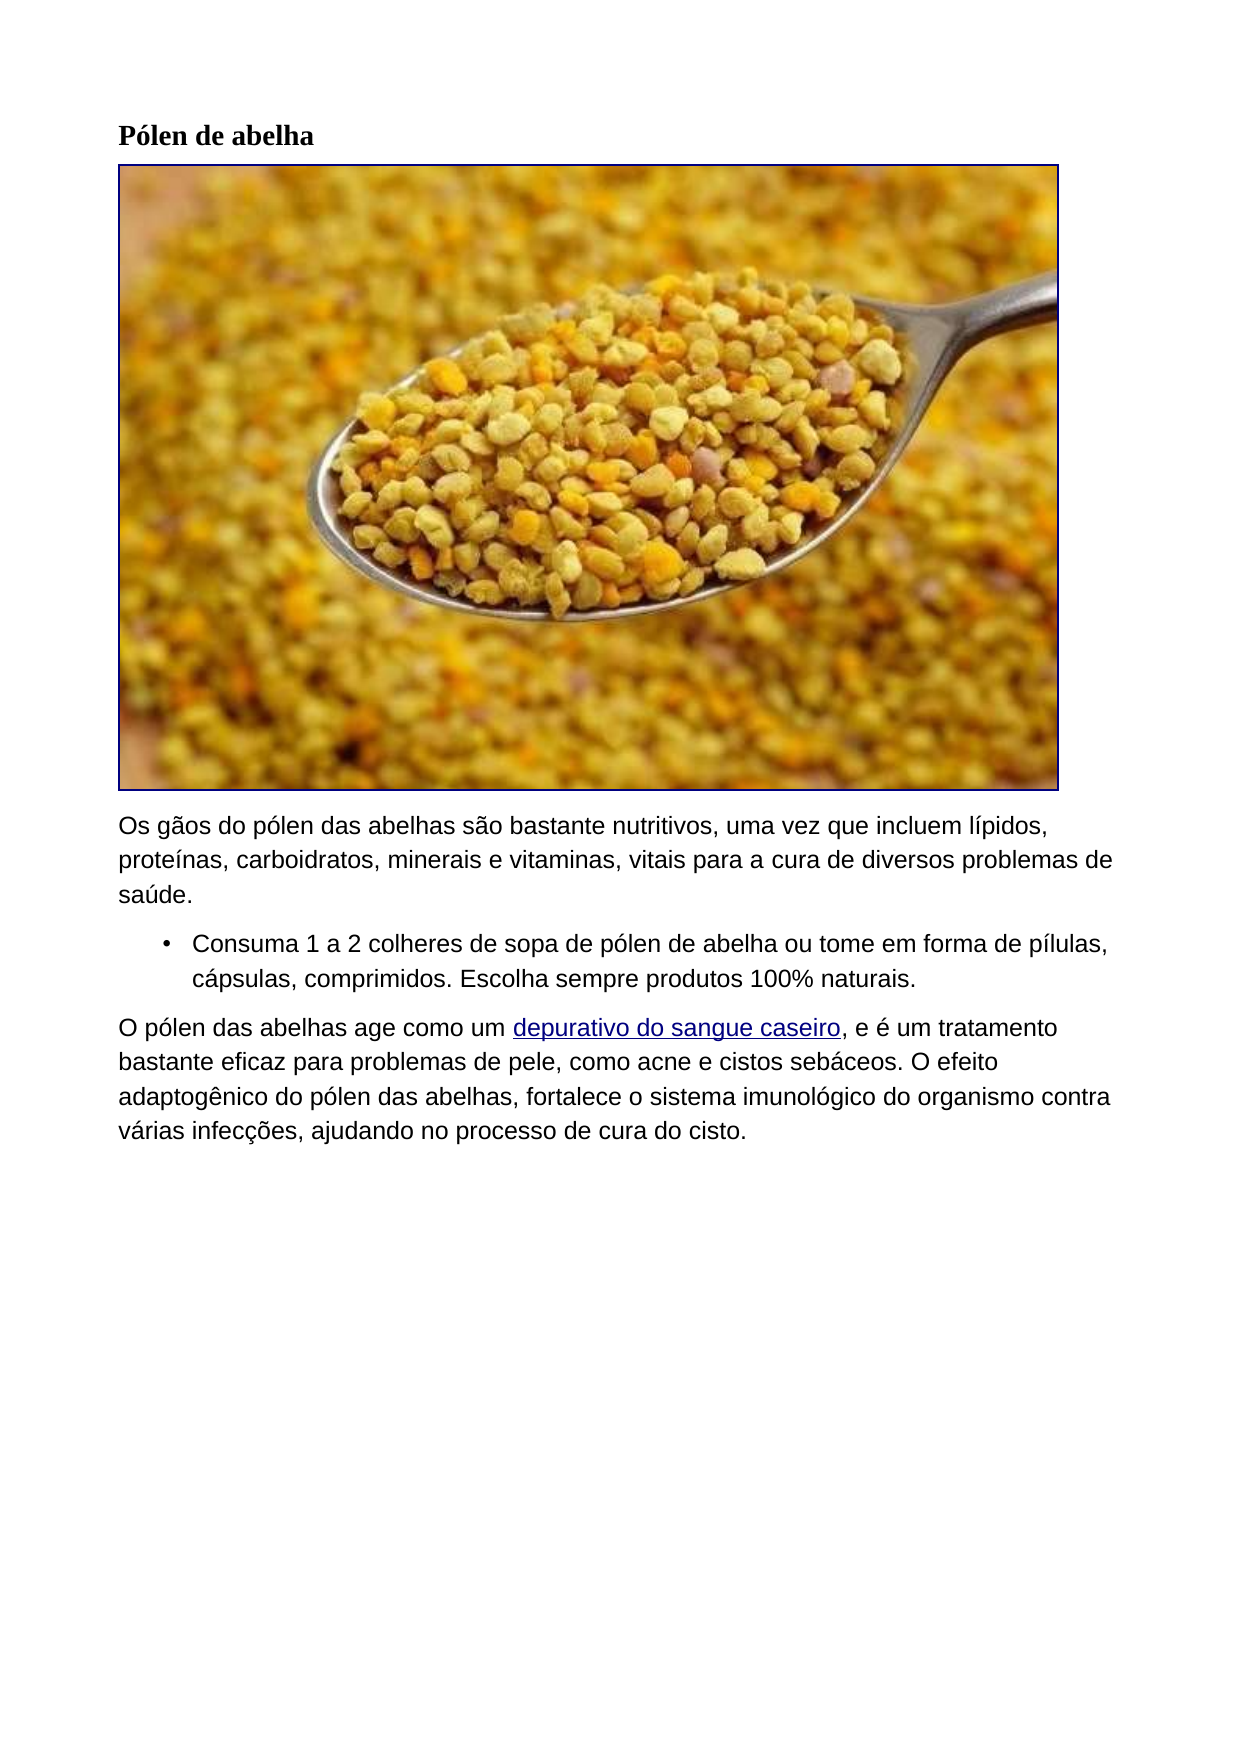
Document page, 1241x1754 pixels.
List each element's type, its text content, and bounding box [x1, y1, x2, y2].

text O pólen das abelhas age como um depurativo do sangue caseiro, e é um tratamento bastante eficaz para problemas de pele, como acne e cistos sebáceos. O efeito adaptogênico do pólen das abelhas, fortalece o sistema imunológico do organismo contra várias infecções, ajudando no processo de cura do cisto. [118, 1013, 1122, 1145]
list Consuma 1 a 2 colheres de sopa de pólen de abelha ou tome em forma de pílulas, cápsulas, comprimidos. Escolha sempre produtos 100% naturais. [162, 929, 1122, 992]
subtitle Pólen de abelha [118, 118, 1122, 152]
text Os gãos do pólen das abelhas são bastante nutritivos, uma vez que incluem lípidos, proteínas, carboidratos, minerais e vitaminas, vitais para a cura de diversos problemas de saúde. [118, 811, 1122, 909]
picture [120, 166, 1057, 789]
